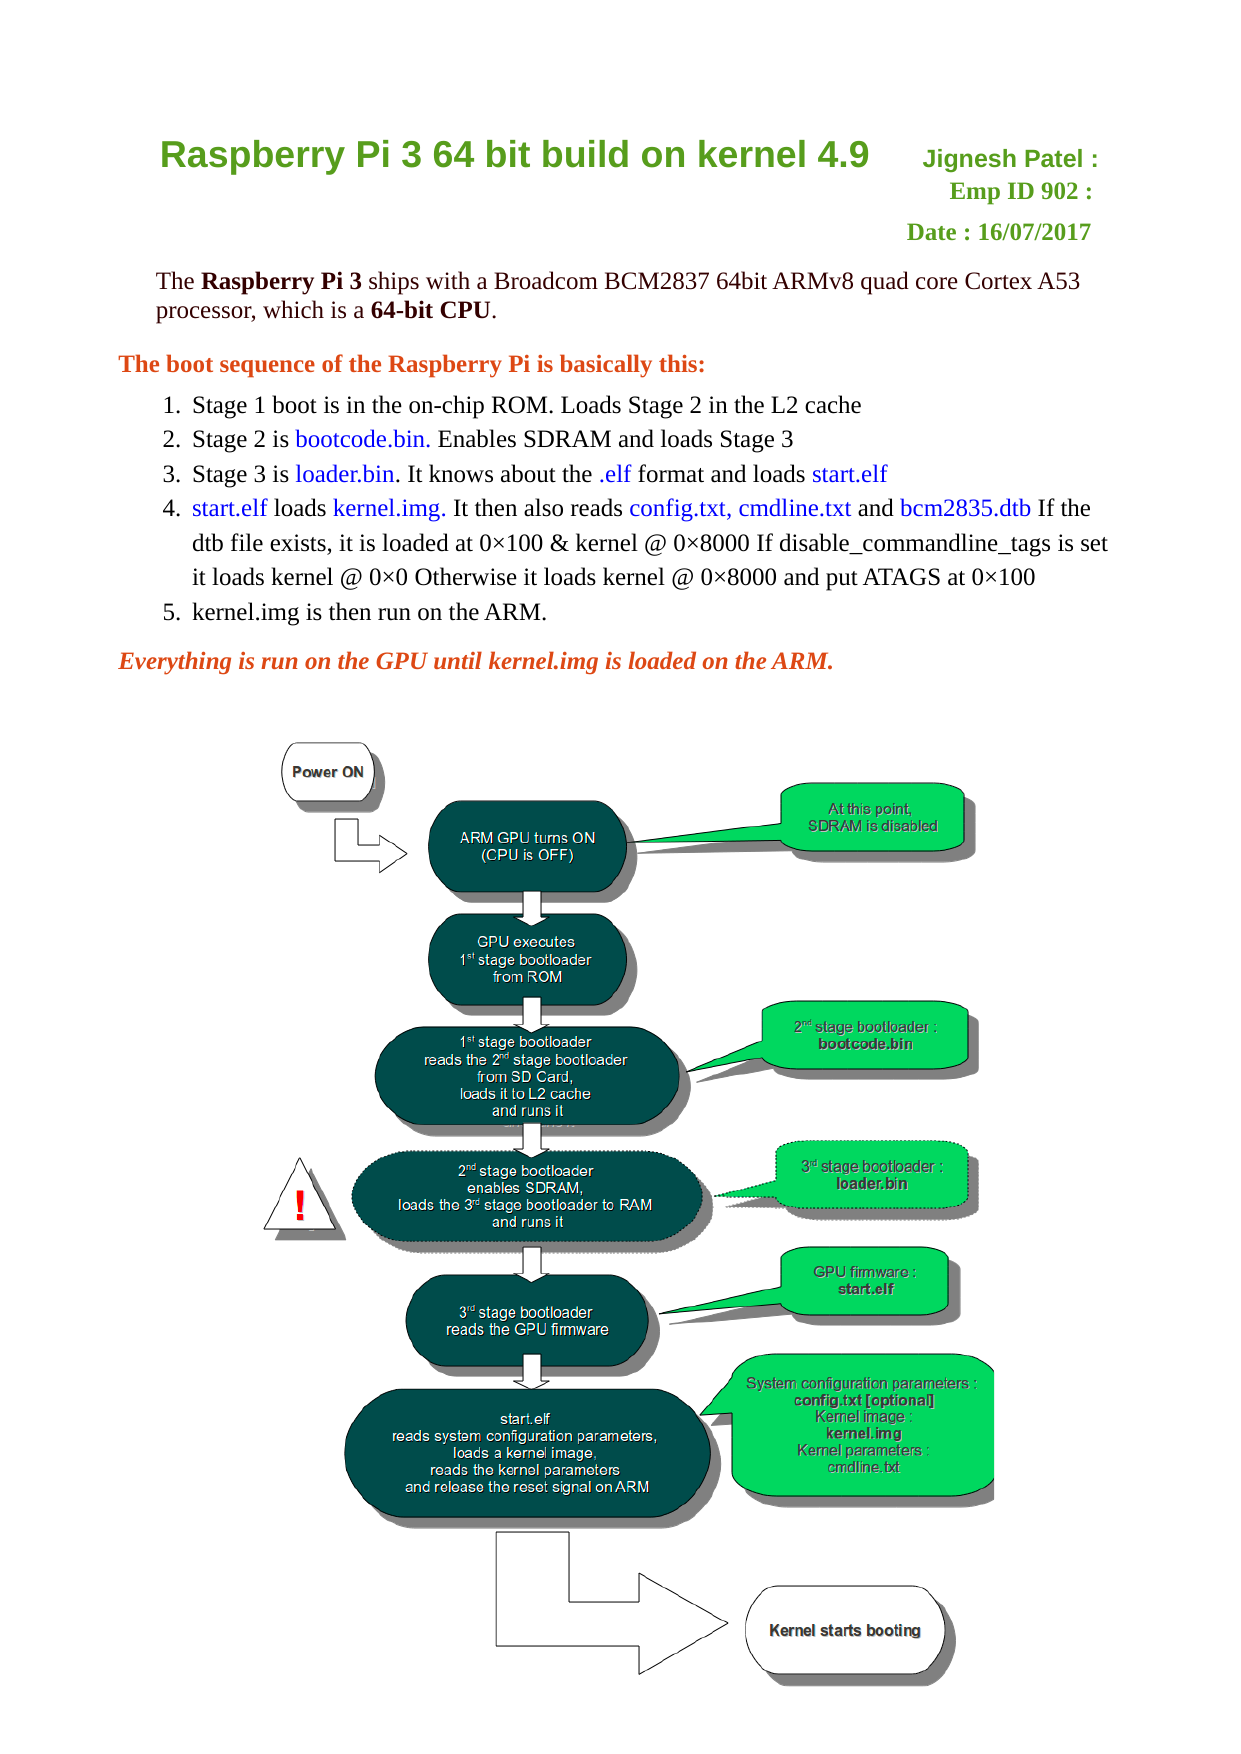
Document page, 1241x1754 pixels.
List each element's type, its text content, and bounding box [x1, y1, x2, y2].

text Everything is run on the GPU until kernel.img is loaded on the ARM. [118, 646, 1122, 675]
list start.elf loads kernel.img. It then also reads config.txt, cmdline.txt and bcm2835.dtb If the dtb file exists, it is loaded at 0×100 & kernel @ 0×8000 If disable_commandline_tags is set it loads kernel @ 0×0 Otherwise it loads kernel @ 0×8000 and put ATAGS at 0×100 [162, 493, 1122, 591]
list kernel.img is then run on the ARM. [162, 597, 1122, 626]
subtitle Raspberry Pi 3 64 bit build on kernel 4.9 Jignesh Patel : Emp ID 902 : [118, 133, 1122, 205]
picture [246, 695, 995, 1753]
list Stage 1 boot is in the on-chip ROM. Loads Stage 2 in the L2 cache [162, 390, 1122, 419]
list The Raspberry Pi 3 ships with a Broadcom BCM2837 64bit ARMv8 quad core Cortex A53 processor, which is a 64-bit CPU. [118, 266, 1122, 324]
subtitle The boot sequence of the Raspberry Pi is basically this: [118, 349, 1122, 377]
text Date : 16/07/2017 [118, 217, 1122, 246]
list Stage 2 is bootcode.bin. Enables SDRAM and loads Stage 3 [162, 424, 1122, 453]
list Stage 3 is loader.bin. It knows about the .elf format and loads start.elf [162, 459, 1122, 488]
